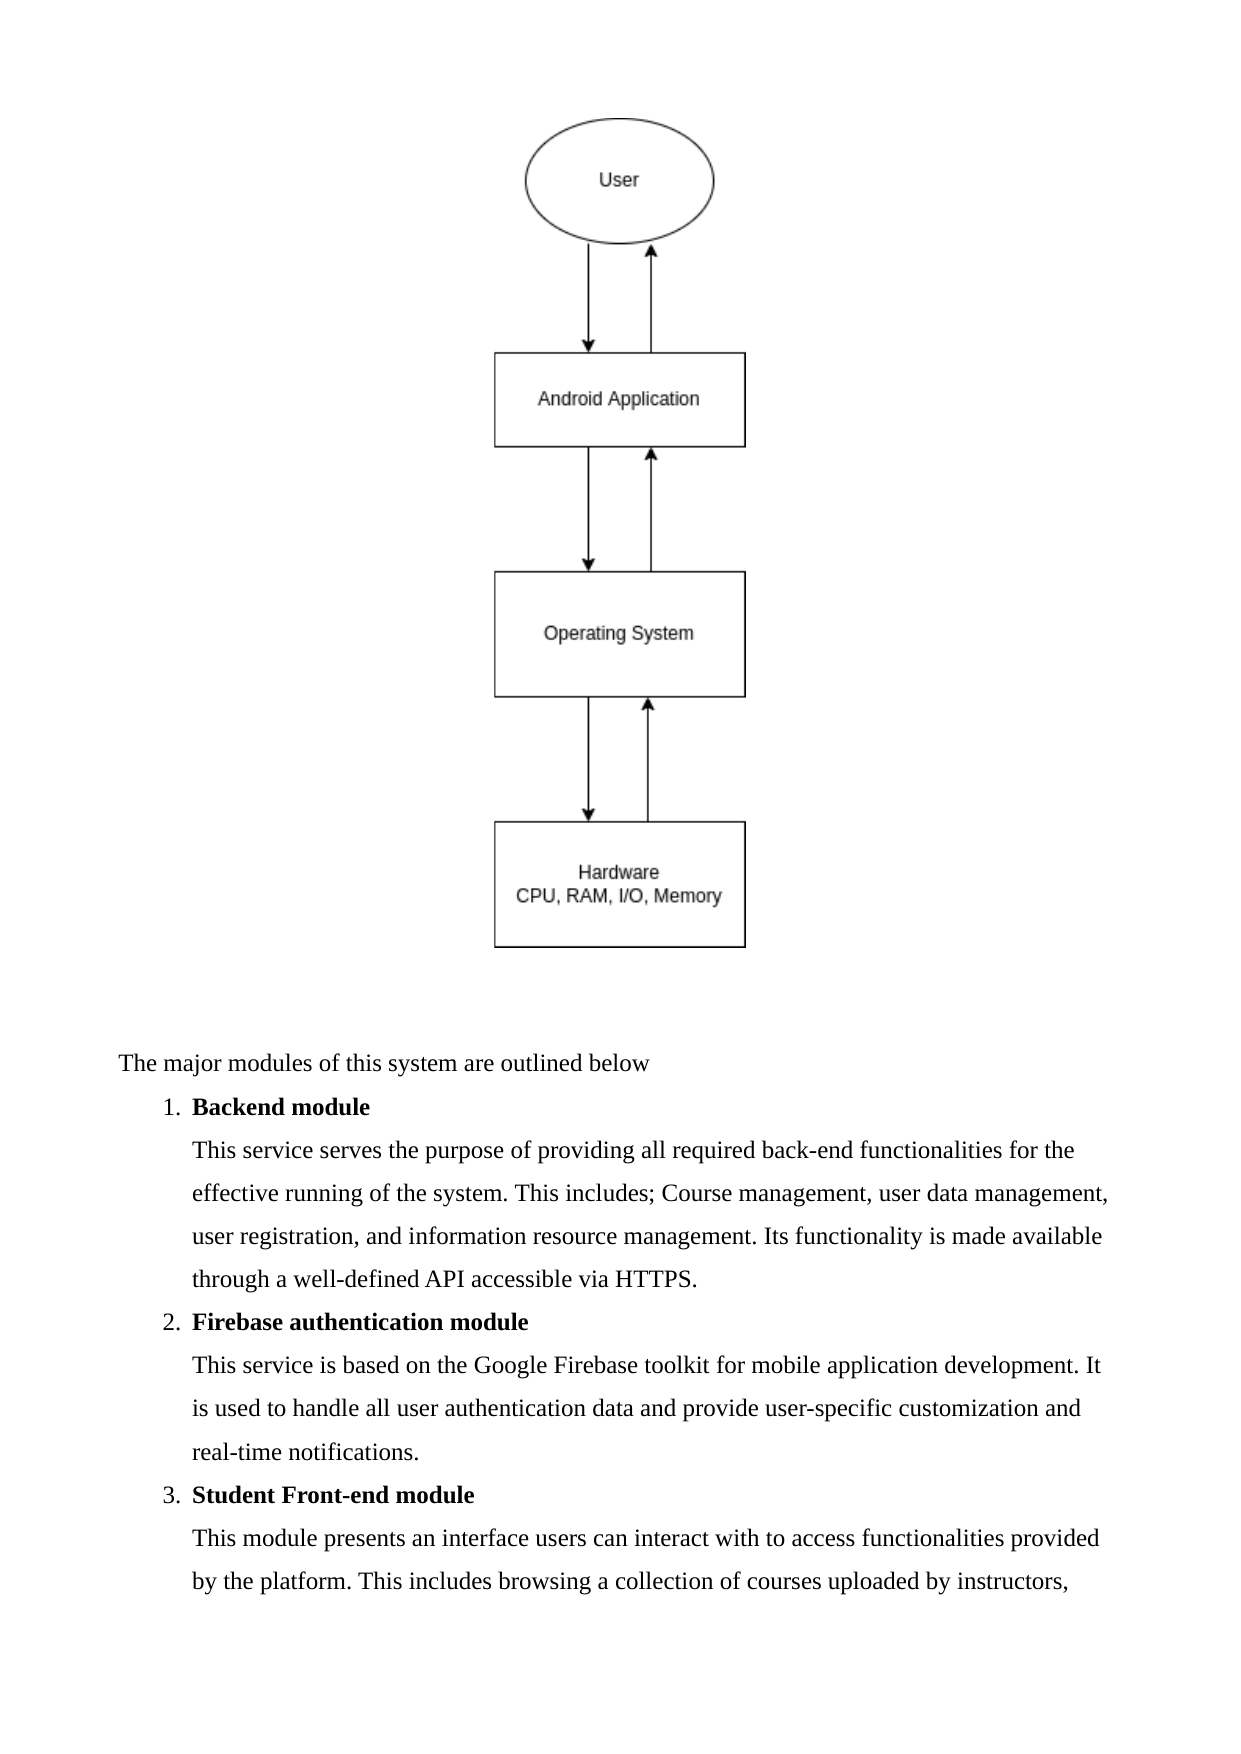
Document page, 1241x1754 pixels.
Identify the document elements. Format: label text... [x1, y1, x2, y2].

list Backend module This service serves the purpose of providing all required back-end functionalities for the effective running of the system. This includes; Course management, user data management, user registration, and information resource management. Its functionality is made available through a well-defined API accessible via HTTPS. [162, 1092, 1122, 1293]
text The major modules of this system are outlined below [118, 1048, 1122, 1077]
list Student Front-end module This module presents an interface users can interact with to access functionalities provided by the platform. This includes browsing a collection of courses uploaded by instructors, [162, 1480, 1122, 1595]
list Firebase authentication module This service is based on the Google Firebase toolkit for mobile application development. It is used to handle all user authentication data and provide user-specific customization and real-time notifications. [162, 1307, 1122, 1465]
picture [494, 118, 746, 948]
